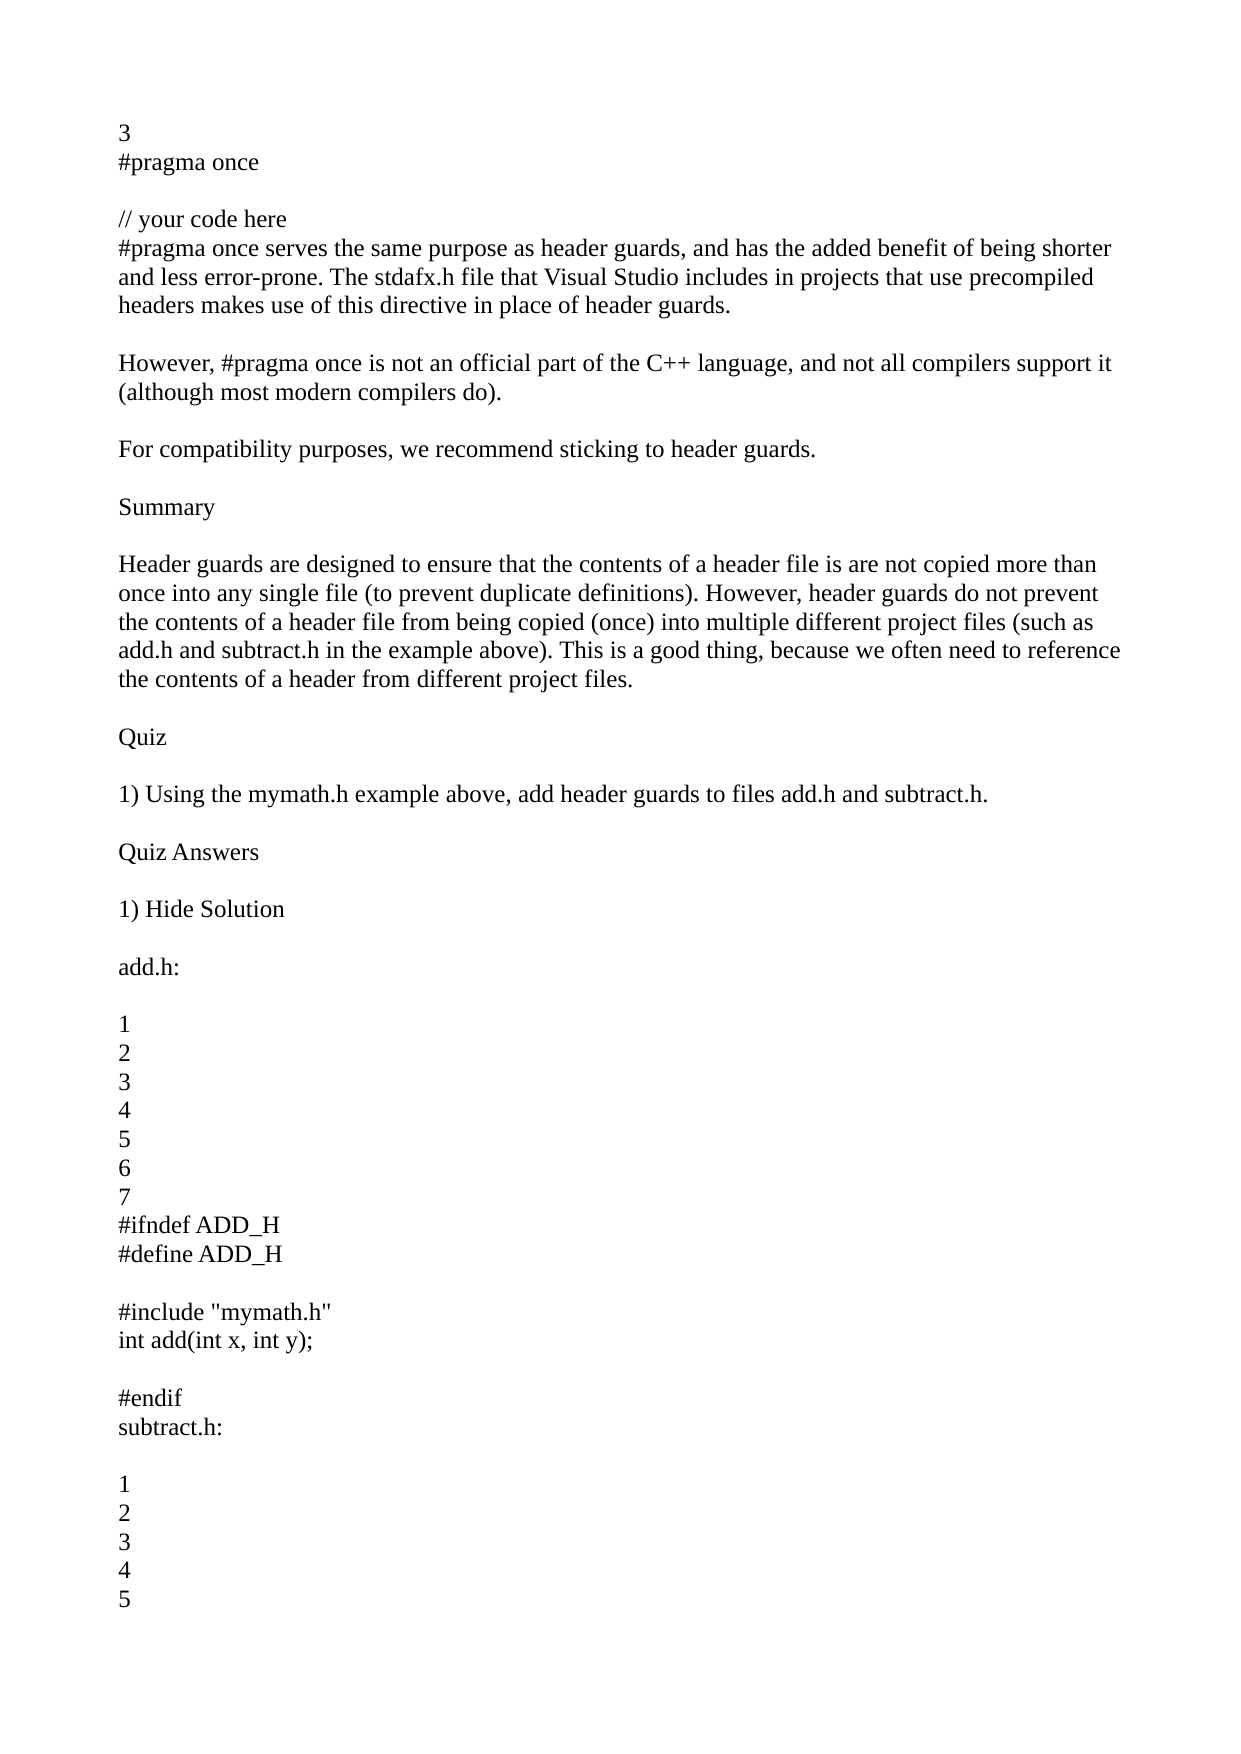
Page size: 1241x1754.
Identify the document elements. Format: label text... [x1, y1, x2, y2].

text #pragma once [118, 147, 1122, 176]
text 3 [118, 118, 1122, 147]
text Summary [118, 492, 1122, 521]
text Header guards are designed to ensure that the contents of a header file is are not copied more than once into any single file (to prevent duplicate definitions). However, header guards do not prevent the contents of a header file from being copied (once) into multiple different project files (such as add.h and subtract.h in the example above). This is a good thing, because we often need to reference the contents of a header from different project files. [118, 549, 1122, 693]
text 2 [118, 1498, 1122, 1527]
text add.h: [118, 952, 1122, 981]
text Quiz Answers [118, 837, 1122, 866]
text #define ADD_H [118, 1239, 1122, 1268]
text 1) Hide Solution [118, 894, 1122, 923]
text #ifndef ADD_H [118, 1211, 1122, 1239]
text 3 [118, 1527, 1122, 1556]
text 1 [118, 1009, 1122, 1038]
text // your code here [118, 204, 1122, 233]
text int add(int x, int y); [118, 1326, 1122, 1354]
text 4 [118, 1096, 1122, 1124]
text subtract.h: [118, 1412, 1122, 1441]
text #pragma once serves the same purpose as header guards, and has the added benefit of being shorter and less error-prone. The stdafx.h file that Visual Studio includes in projects that use precompiled headers makes use of this directive in place of header guards. [118, 233, 1122, 319]
text 6 [118, 1153, 1122, 1182]
text 1) Using the mymath.h example above, add header guards to files add.h and subtract.h. [118, 779, 1122, 808]
text 2 [118, 1038, 1122, 1067]
text For compatibility purposes, we recommend sticking to header guards. [118, 434, 1122, 463]
text 7 [118, 1182, 1122, 1211]
text 5 [118, 1584, 1122, 1613]
text 3 [118, 1067, 1122, 1096]
text 4 [118, 1556, 1122, 1584]
text #include "mymath.h" [118, 1297, 1122, 1326]
text #endif [118, 1383, 1122, 1412]
text Quiz [118, 722, 1122, 751]
text However, #pragma once is not an official part of the C++ language, and not all compilers support it (although most modern compilers do). [118, 348, 1122, 406]
text 1 [118, 1469, 1122, 1498]
text 5 [118, 1124, 1122, 1153]
